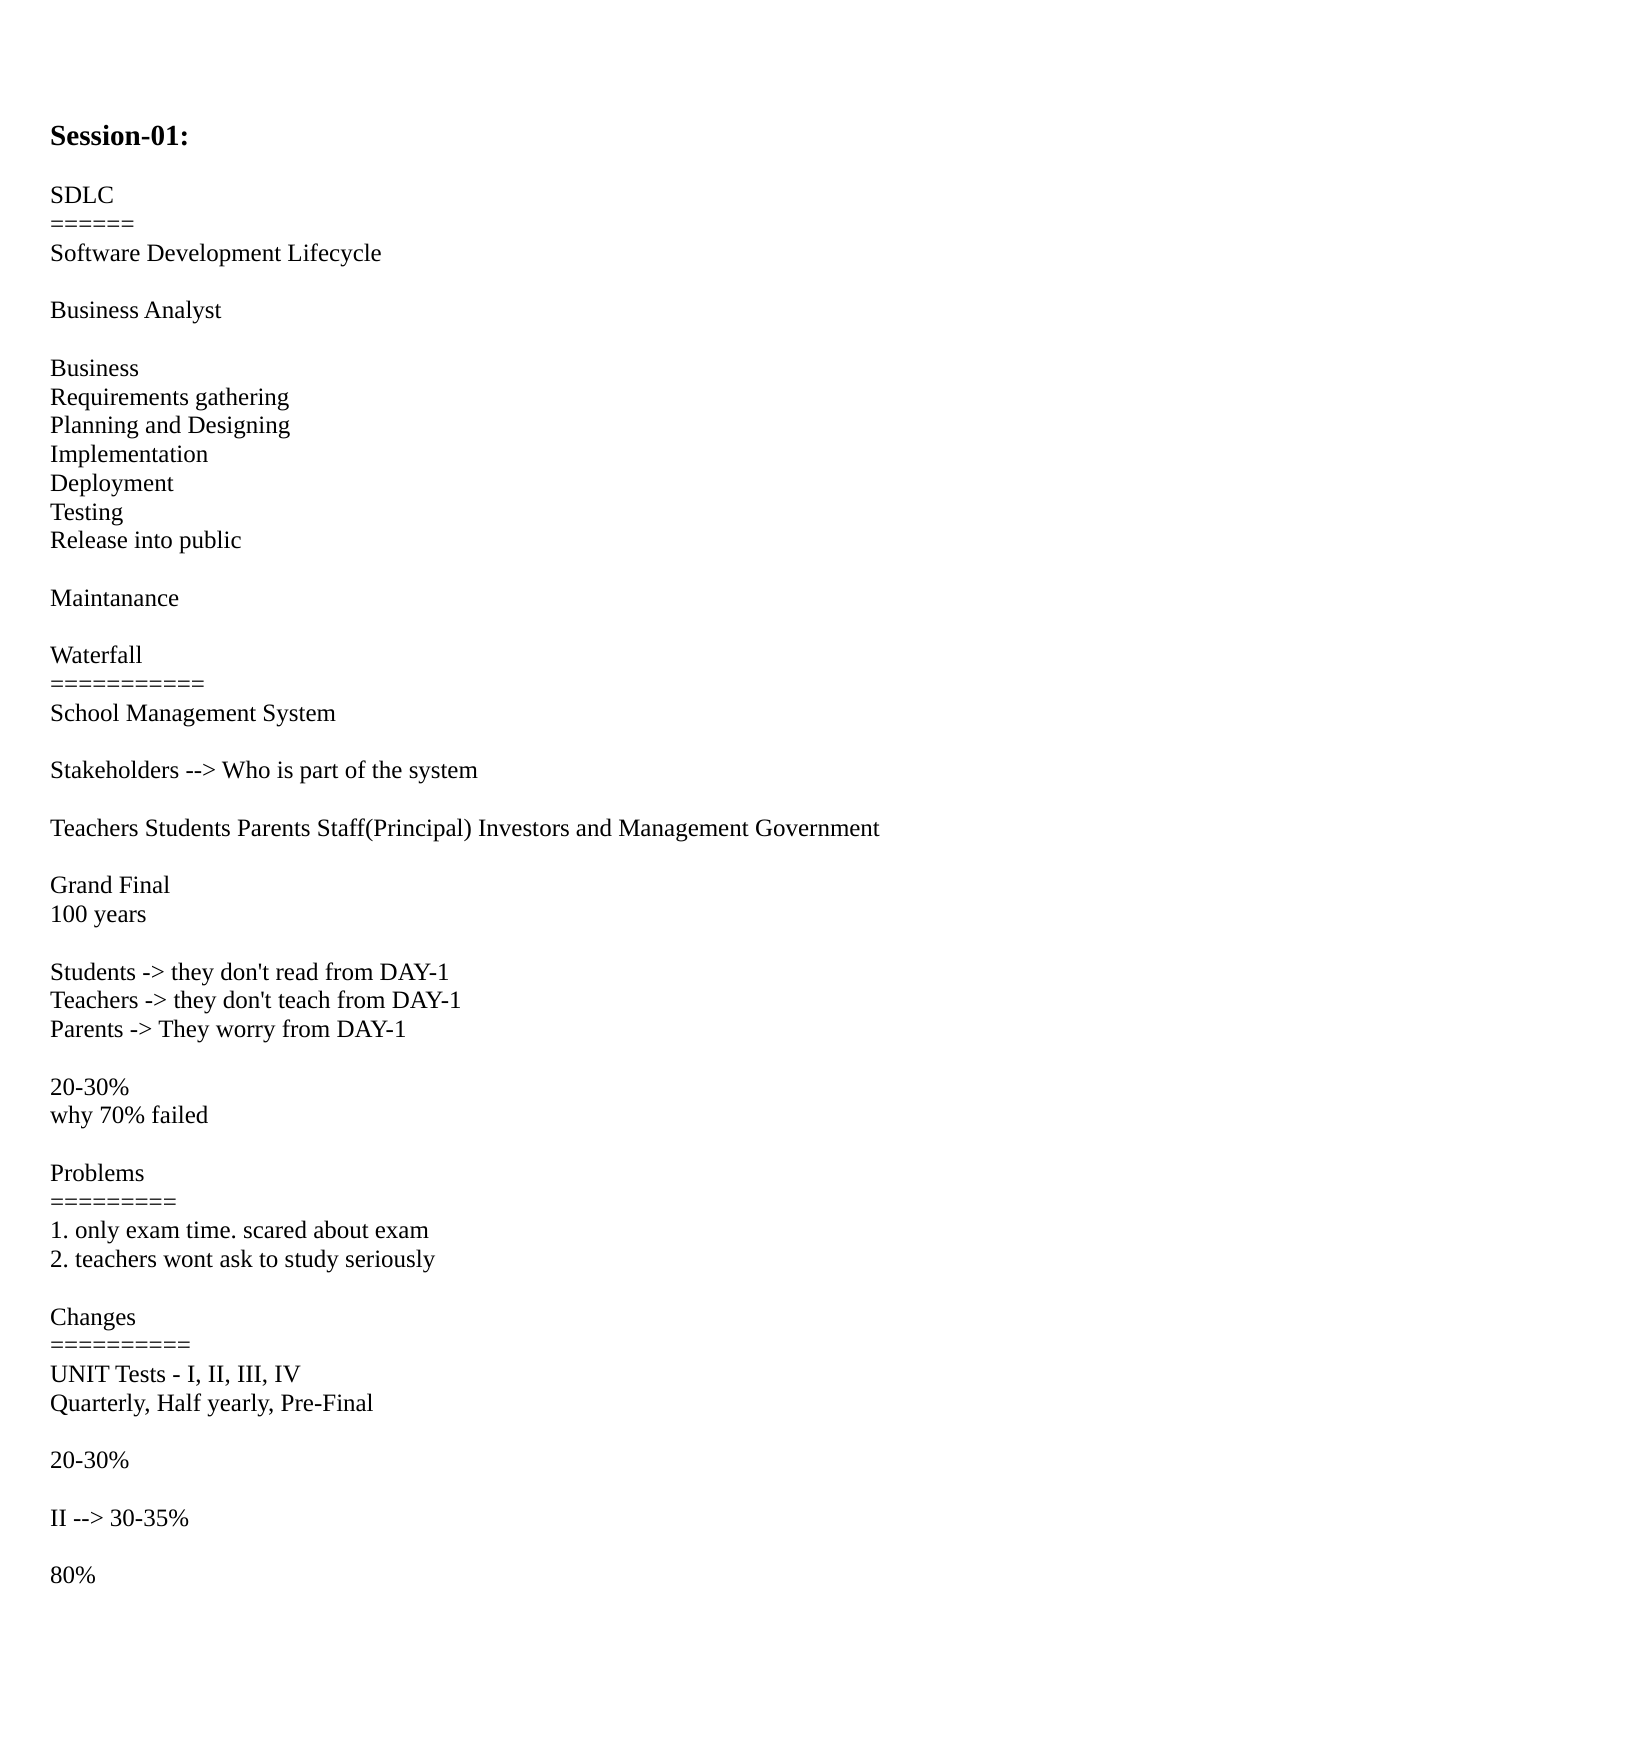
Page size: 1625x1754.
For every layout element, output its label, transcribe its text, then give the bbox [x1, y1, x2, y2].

text 80% [50, 1560, 1562, 1589]
text ====== [50, 209, 1562, 238]
text ========= [50, 1187, 1562, 1215]
text 2. teachers wont ask to study seriously [50, 1244, 1562, 1273]
text Students -> they don't read from DAY-1 [50, 957, 1562, 985]
text 20-30% [50, 1072, 1562, 1100]
text Planning and Designing [50, 410, 1562, 439]
text Stakeholders --> Who is part of the system [50, 755, 1562, 784]
text SDLC [50, 180, 1562, 209]
text II --> 30-35% [50, 1503, 1562, 1532]
text Waterfall [50, 640, 1562, 669]
text Problems [50, 1158, 1562, 1187]
text Grand Final [50, 870, 1562, 899]
text Deployment [50, 468, 1562, 497]
text why 70% failed [50, 1100, 1562, 1129]
text Testing [50, 497, 1562, 525]
text Teachers -> they don't teach from DAY-1 [50, 985, 1562, 1014]
text Implementation [50, 439, 1562, 468]
text 100 years [50, 899, 1562, 928]
text Teachers Students Parents Staff(Principal) Investors and Management Government [50, 813, 1562, 842]
text 20-30% [50, 1445, 1562, 1474]
text ========== [50, 1330, 1562, 1359]
text 1. only exam time. scared about exam [50, 1215, 1562, 1244]
text Software Development Lifecycle [50, 238, 1562, 267]
text Release into public [50, 525, 1562, 554]
text Changes [50, 1302, 1562, 1330]
text Business Analyst [50, 295, 1562, 324]
text School Management System [50, 698, 1562, 727]
text Requirements gathering [50, 382, 1562, 410]
text =========== [50, 669, 1562, 698]
text Business [50, 353, 1562, 382]
text UNIT Tests - I, II, III, IV [50, 1359, 1562, 1388]
text Maintanance [50, 583, 1562, 612]
text Quarterly, Half yearly, Pre-Final [50, 1388, 1562, 1417]
text Parents -> They worry from DAY-1 [50, 1014, 1562, 1043]
text Session-01: [50, 118, 1562, 152]
